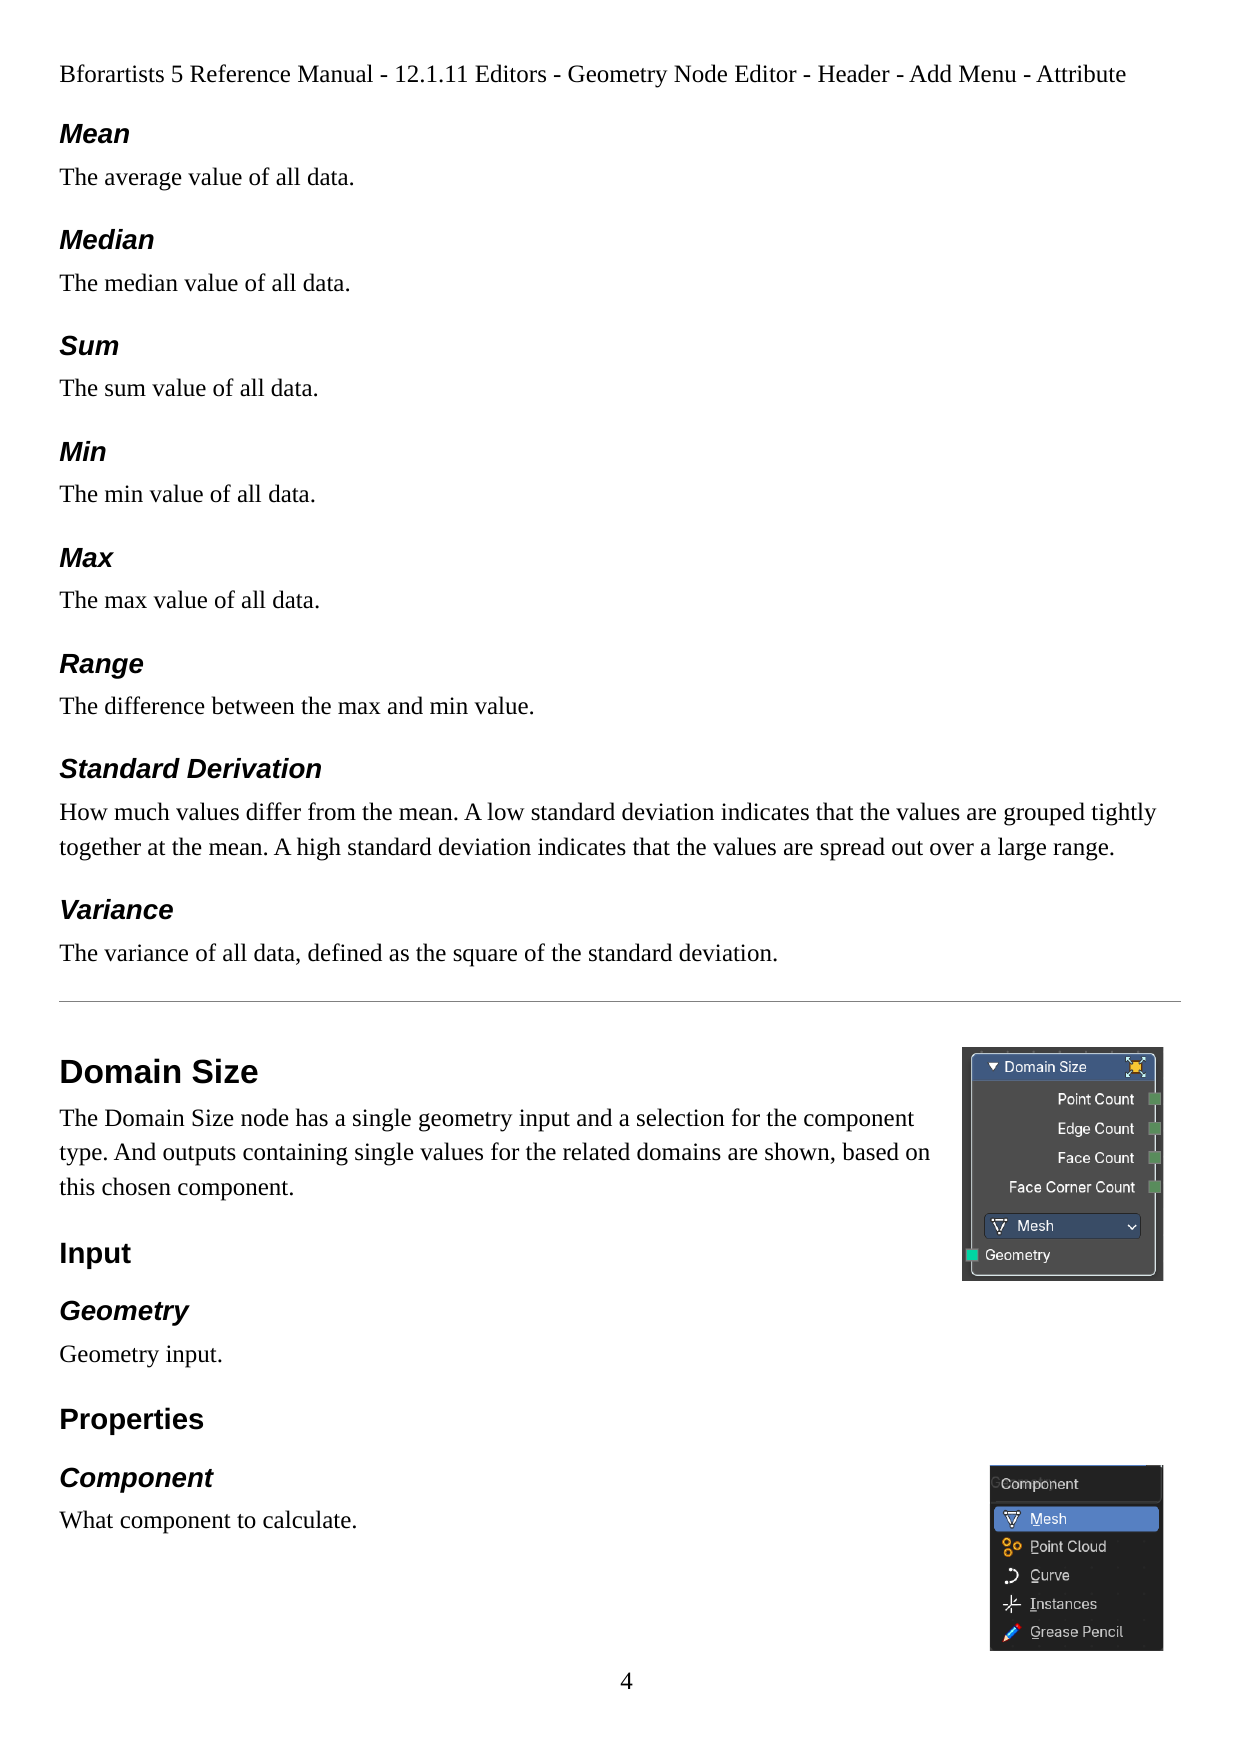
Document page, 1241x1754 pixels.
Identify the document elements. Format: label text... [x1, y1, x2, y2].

subtitle Sum [59, 329, 1181, 361]
subtitle Median [59, 223, 1181, 255]
subtitle Max [59, 541, 1181, 573]
text The variance of all data, defined as the square of the standard deviation. [59, 938, 1181, 966]
picture [962, 1047, 1164, 1281]
text The sum value of all data. [59, 373, 1181, 402]
text What component to calculate. [59, 1505, 989, 1534]
subtitle Input [59, 1236, 962, 1269]
text The max value of all data. [59, 585, 1181, 614]
text The min value of all data. [59, 479, 1181, 508]
subtitle [1164, 1052, 1181, 1090]
subtitle Min [59, 435, 1181, 467]
subtitle Variance [59, 893, 1181, 925]
text The Domain Size node has a single geometry input and a selection for the component type. And outputs containing single values for the related domains are shown, based on this chosen component. [59, 1103, 962, 1201]
text The average value of all data. [59, 162, 1181, 190]
text Geometry input. [59, 1339, 1181, 1367]
subtitle Geometry [59, 1294, 1181, 1326]
subtitle Domain Size [59, 1052, 962, 1090]
subtitle [1164, 1236, 1181, 1269]
text How much values differ from the mean. A low standard deviation indicates that the values are grouped tightly together at the mean. A high standard deviation indicates that the values are spread out over a large range. [59, 797, 1181, 861]
subtitle Range [59, 647, 1181, 679]
subtitle Standard Derivation [59, 753, 1181, 785]
picture [989, 1465, 1164, 1651]
subtitle Mean [59, 117, 1181, 149]
subtitle Component [59, 1461, 1181, 1493]
text The median value of all data. [59, 268, 1181, 296]
text The difference between the max and min value. [59, 691, 1181, 720]
subtitle Properties [59, 1402, 1181, 1436]
